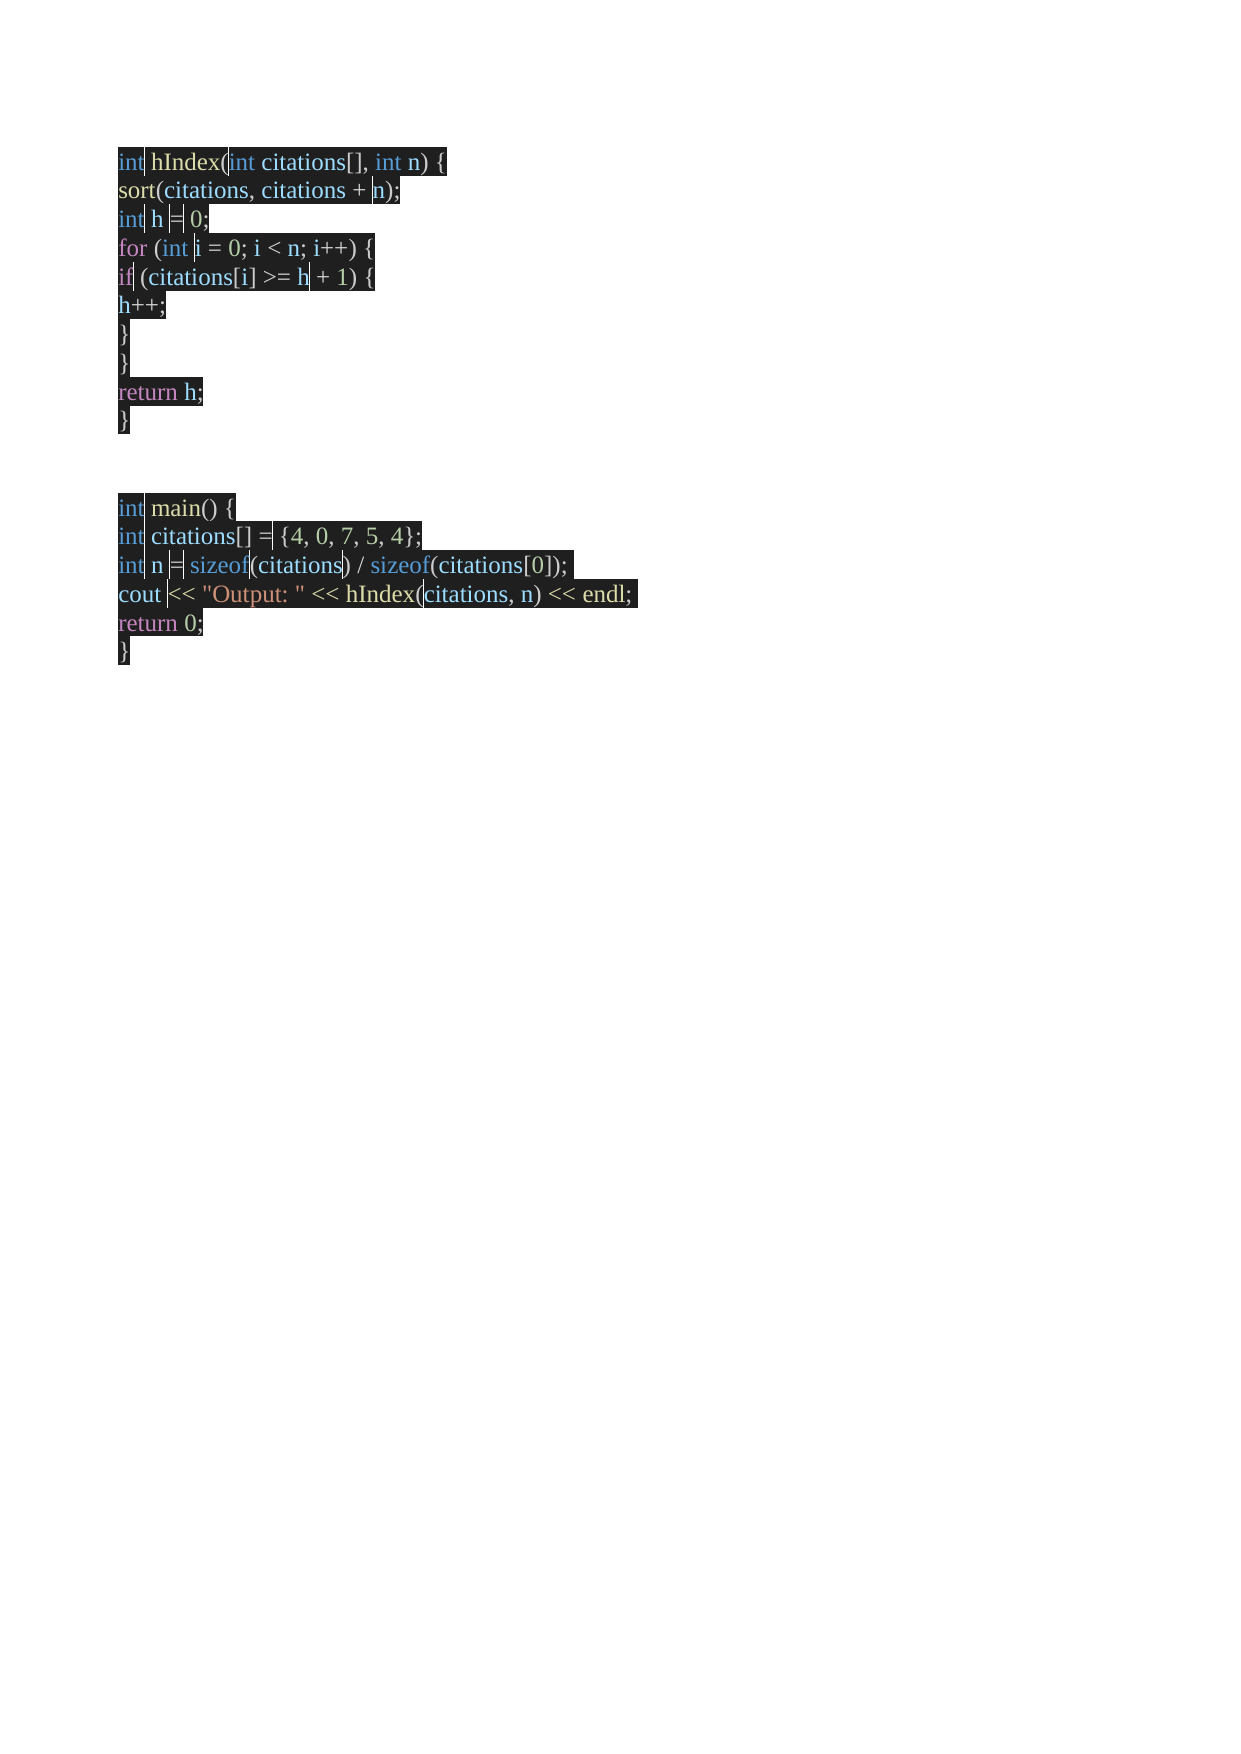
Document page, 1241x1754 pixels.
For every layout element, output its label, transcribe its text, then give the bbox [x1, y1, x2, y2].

text } [118, 319, 1122, 348]
text for (int i = 0; i < n; i++) { [118, 233, 1122, 262]
text return 0; [118, 608, 1122, 636]
text } [118, 636, 1122, 665]
text } [118, 406, 1122, 434]
text if (citations[i] >= h + 1) { [118, 262, 1122, 291]
text } [118, 348, 1122, 377]
text h++; [118, 291, 1122, 319]
text return h; [118, 377, 1122, 406]
text int citations[] = {4, 0, 7, 5, 4}; [118, 521, 1122, 550]
text sort(citations, citations + n); [118, 176, 1122, 204]
text int n = sizeof(citations) / sizeof(citations[0]); [118, 550, 1122, 579]
text cout << "Output: " << hIndex(citations, n) << endl; [118, 579, 1122, 608]
text int h = 0; [118, 204, 1122, 233]
text int main() { [118, 493, 1122, 521]
text int hIndex(int citations[], int n) { [118, 147, 1122, 176]
